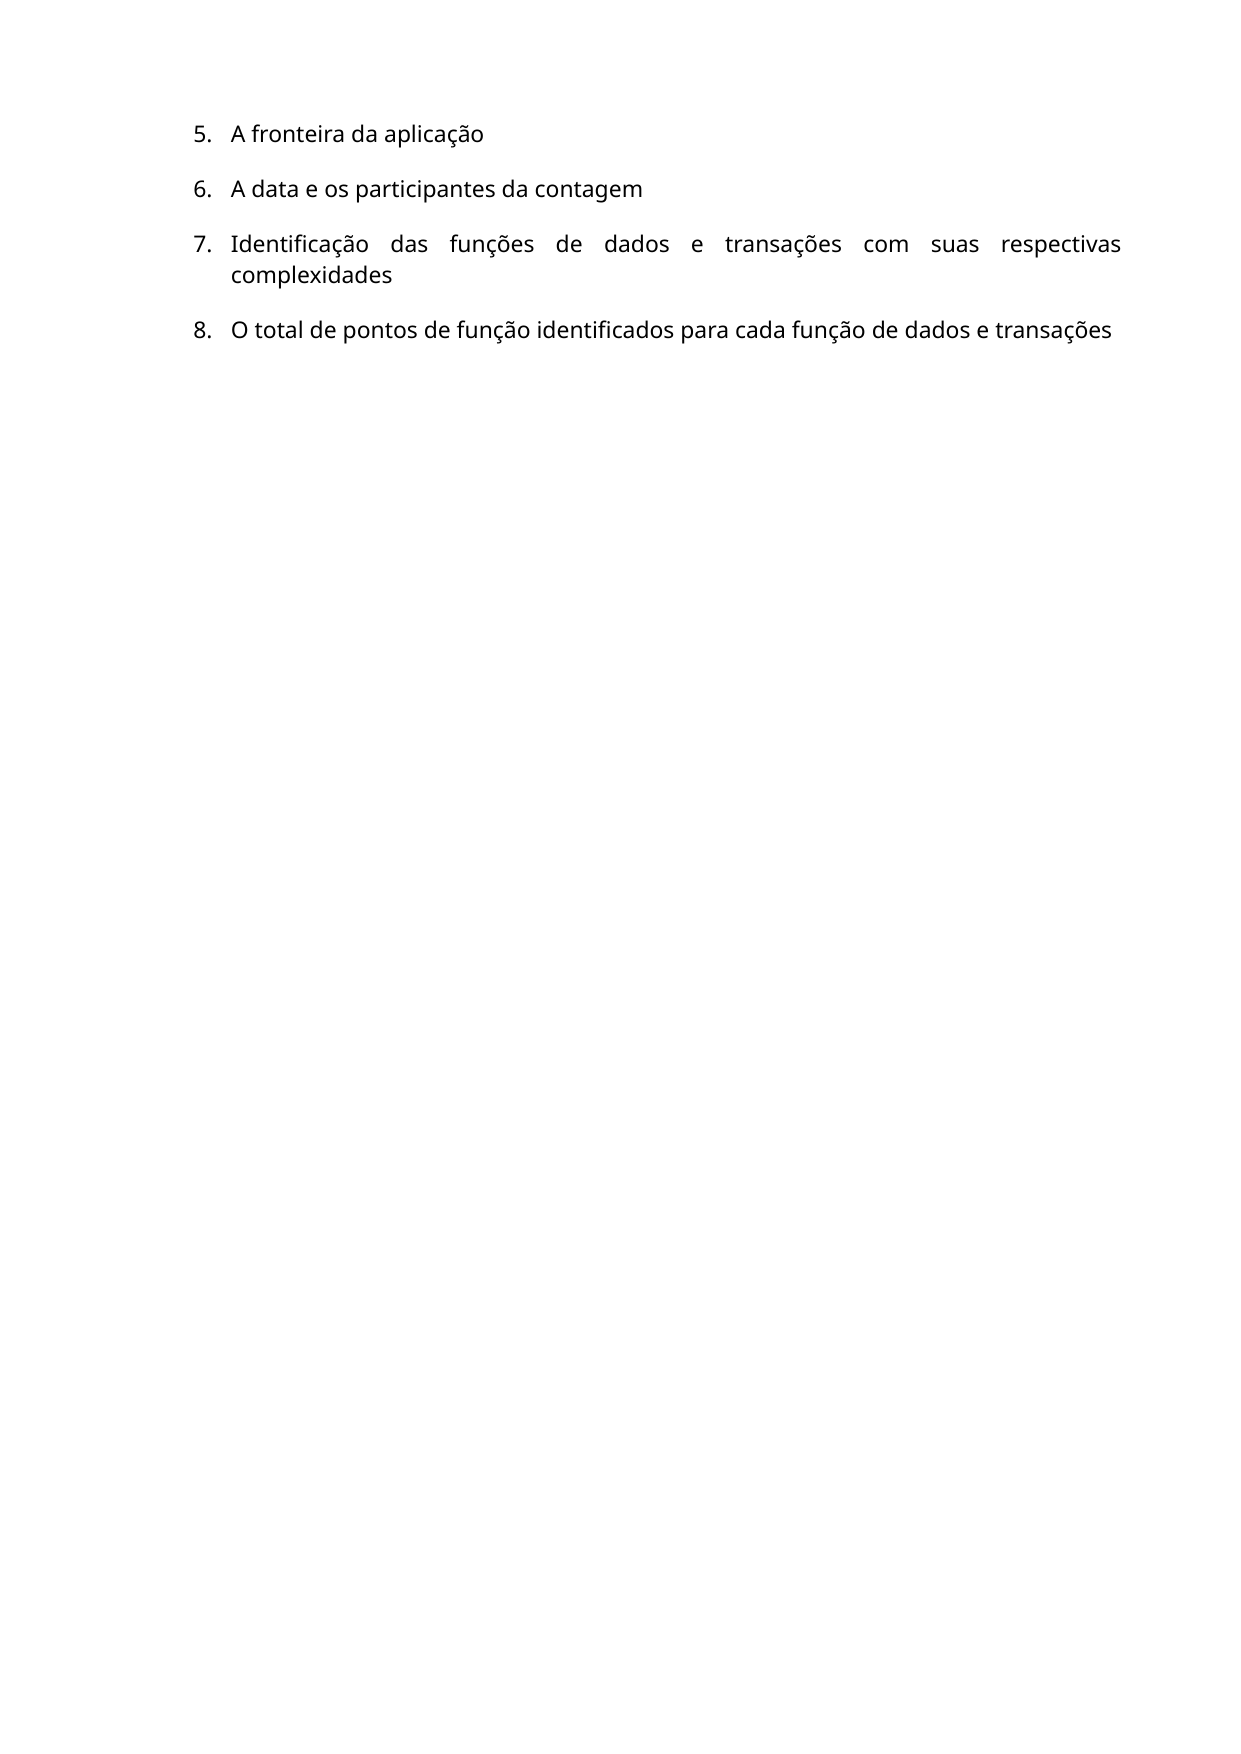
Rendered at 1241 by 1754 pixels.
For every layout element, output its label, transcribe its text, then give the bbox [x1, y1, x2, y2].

list A data e os participantes da contagem [193, 173, 1122, 204]
list Identificação das funções de dados e transações com suas respectivas complexidades [193, 228, 1122, 291]
list O total de pontos de função identificados para cada função de dados e transações [193, 314, 1122, 346]
list A fronteira da aplicação [193, 118, 1122, 149]
